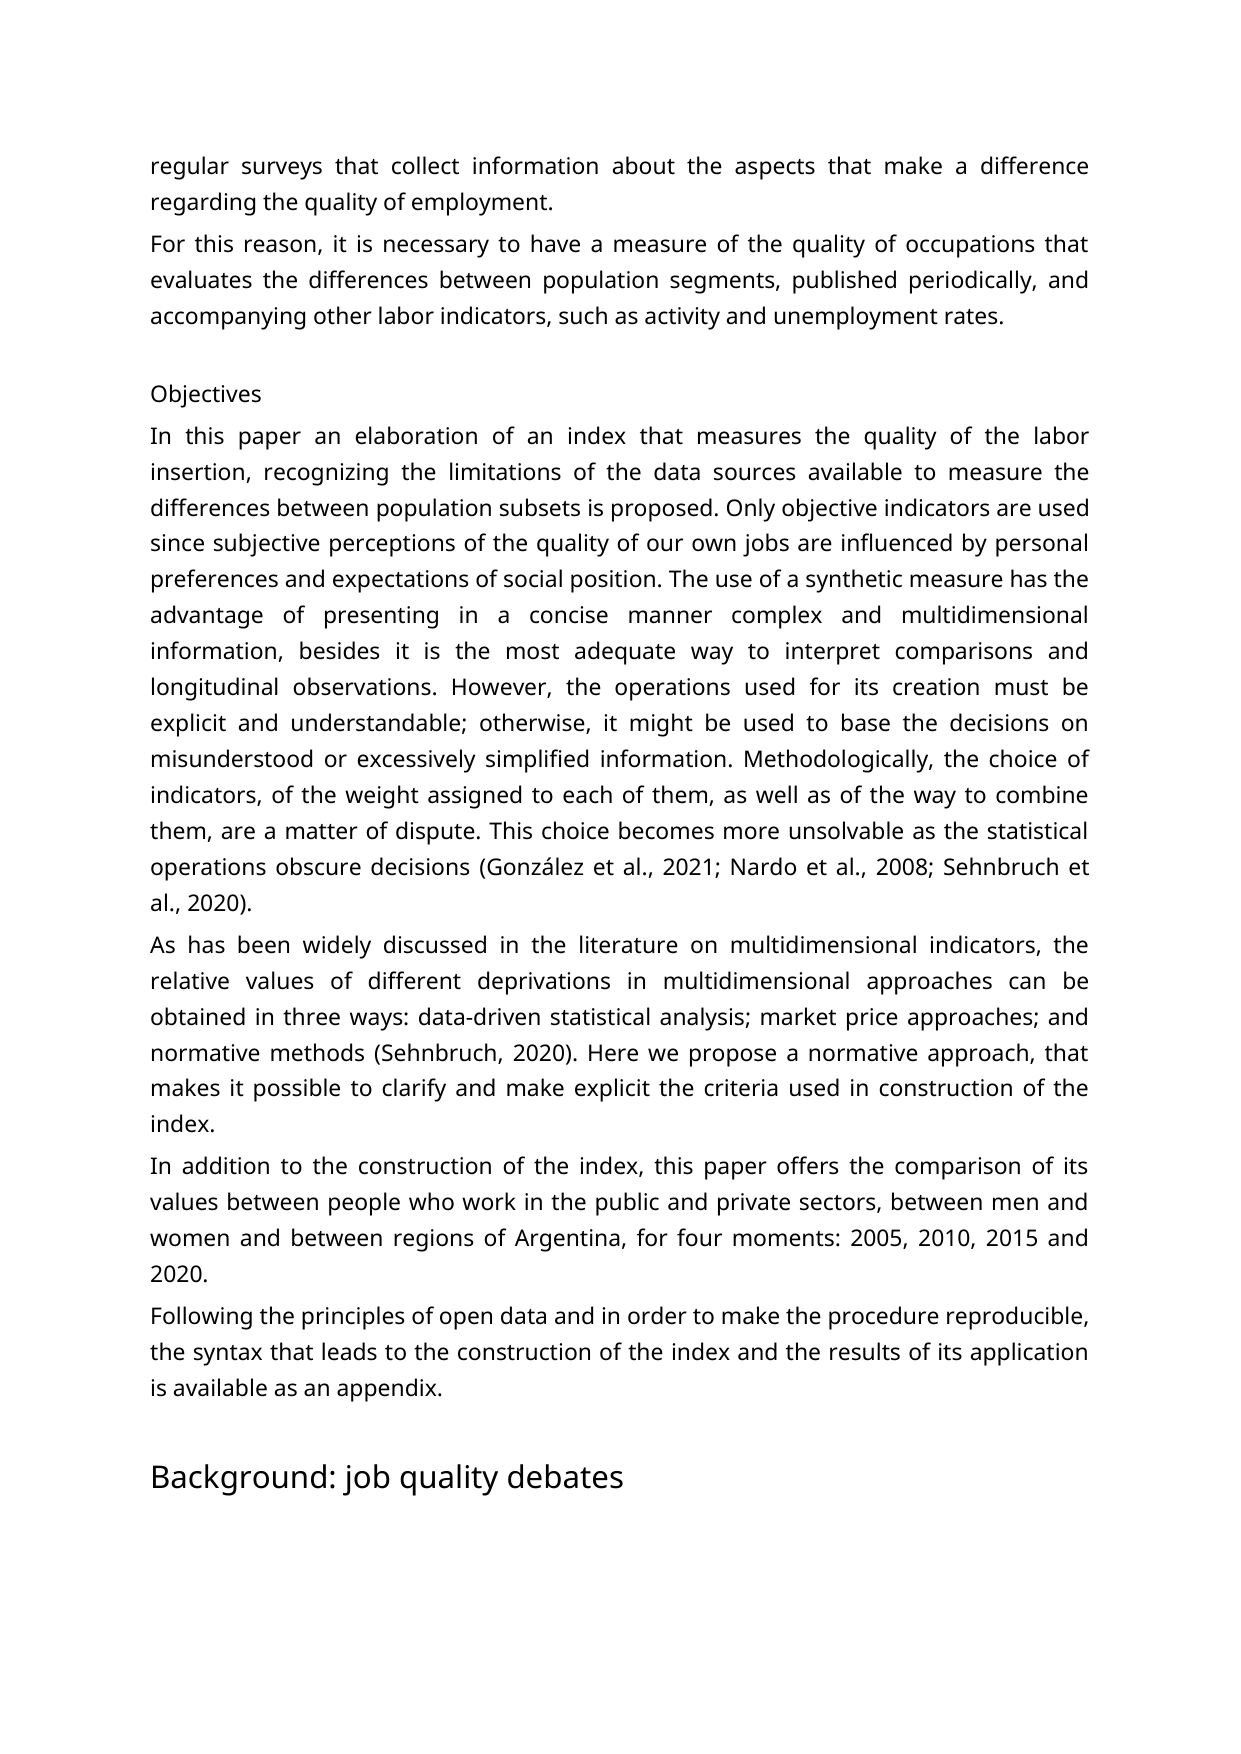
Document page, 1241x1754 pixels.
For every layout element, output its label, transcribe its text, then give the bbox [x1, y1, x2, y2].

text Objectives [150, 378, 1090, 409]
text As has been widely discussed in the literature on multidimensional indicators, the relative values of different deprivations in multidimensional approaches can be obtained in three ways: data-driven statistical analysis; market price approaches; and normative methods (Sehnbruch, 2020). Here we propose a normative approach, that makes it possible to clarify and make explicit the criteria used in construction of the index. [150, 929, 1090, 1139]
text Following the principles of open data and in order to make the procedure reproducible, the syntax that leads to the construction of the index and the results of its application is available as an appendix. [150, 1300, 1090, 1403]
text regular surveys that collect information about the aspects that make a difference regarding the quality of employment. [150, 150, 1090, 217]
text In addition to the construction of the index, this paper offers the comparison of its values between people who work in the public and private sectors, between men and women and between regions of Argentina, for four moments: 2005, 2010, 2015 and 2020. [150, 1150, 1090, 1289]
text In this paper an elaboration of an index that measures the quality of the labor insertion, recognizing the limitations of the data sources available to measure the differences between population subsets is proposed. Only objective indicators are used since subjective perceptions of the quality of our own jobs are influenced by personal preferences and expectations of social position. The use of a synthetic measure has the advantage of presenting in a concise manner complex and multidimensional information, besides it is the most adequate way to interpret comparisons and longitudinal observations. However, the operations used for its creation must be explicit and understandable; otherwise, it might be used to base the decisions on misunderstood or excessively simplified information. Methodologically, the choice of indicators, of the weight assigned to each of them, as well as of the way to combine them, are a matter of dispute. This choice becomes more unsolvable as the statistical operations obscure decisions (González et al., 2021; Nardo et al., 2008; Sehnbruch et al., 2020). [150, 419, 1090, 918]
subtitle Background: job quality debates [150, 1456, 1090, 1498]
text For this reason, it is necessary to have a measure of the quality of occupations that evaluates the differences between population segments, published periodically, and accompanying other labor indicators, such as activity and unemployment rates. [150, 228, 1090, 331]
